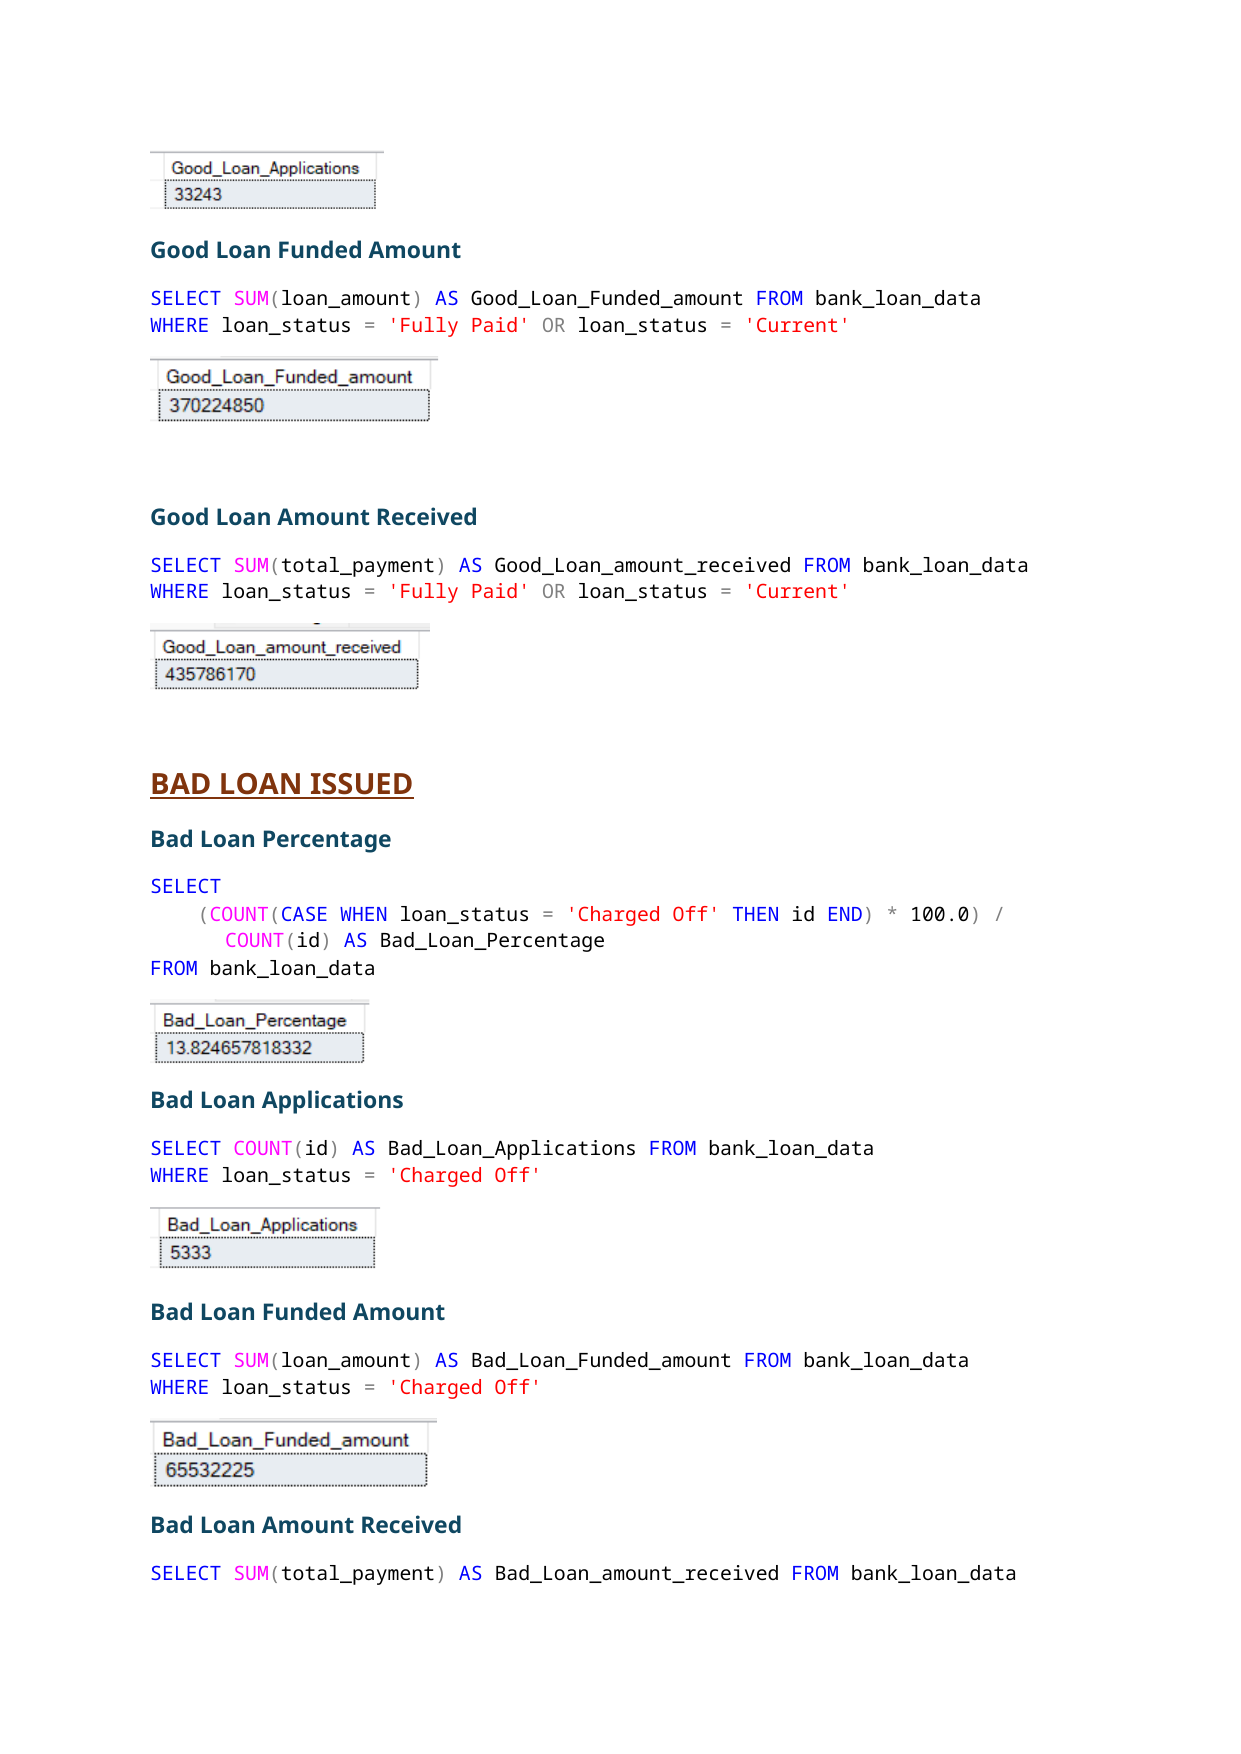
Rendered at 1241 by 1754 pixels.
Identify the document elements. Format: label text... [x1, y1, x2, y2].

text FROM bank_loan_data [150, 954, 1090, 981]
text WHERE loan_status = 'Fully Paid' OR loan_status = 'Current' [150, 311, 1090, 338]
text BAD LOAN ISSUED [150, 764, 1090, 803]
text SELECT SUM(total_payment) AS Bad_Loan_amount_received FROM bank_loan_data [150, 1559, 1090, 1586]
text SELECT COUNT(id) AS Bad_Loan_Applications FROM bank_loan_data [150, 1134, 1090, 1162]
text COUNT(id) AS Bad_Loan_Percentage [150, 927, 1090, 954]
text SELECT [150, 873, 1090, 900]
text Bad Loan Applications [150, 1084, 1090, 1116]
text WHERE loan_status = 'Charged Off' [150, 1162, 1090, 1188]
text Bad Loan Funded Amount [150, 1296, 1090, 1327]
text Good Loan Funded Amount [150, 234, 1090, 265]
text SELECT SUM(loan_amount) AS Good_Loan_Funded_amount FROM bank_loan_data [150, 284, 1090, 311]
text SELECT SUM(total_payment) AS Good_Loan_amount_received FROM bank_loan_data [150, 551, 1090, 578]
text Bad Loan Amount Received [150, 1509, 1090, 1540]
text Bad Loan Percentage [150, 823, 1090, 854]
text SELECT SUM(loan_amount) AS Bad_Loan_Funded_amount FROM bank_loan_data [150, 1346, 1090, 1373]
text (COUNT(CASE WHEN loan_status = 'Charged Off' THEN id END) * 100.0) / [150, 900, 1090, 927]
text WHERE loan_status = 'Charged Off' [150, 1373, 1090, 1400]
text Good Loan Amount Received [150, 501, 1090, 532]
text WHERE loan_status = 'Fully Paid' OR loan_status = 'Current' [150, 578, 1090, 605]
